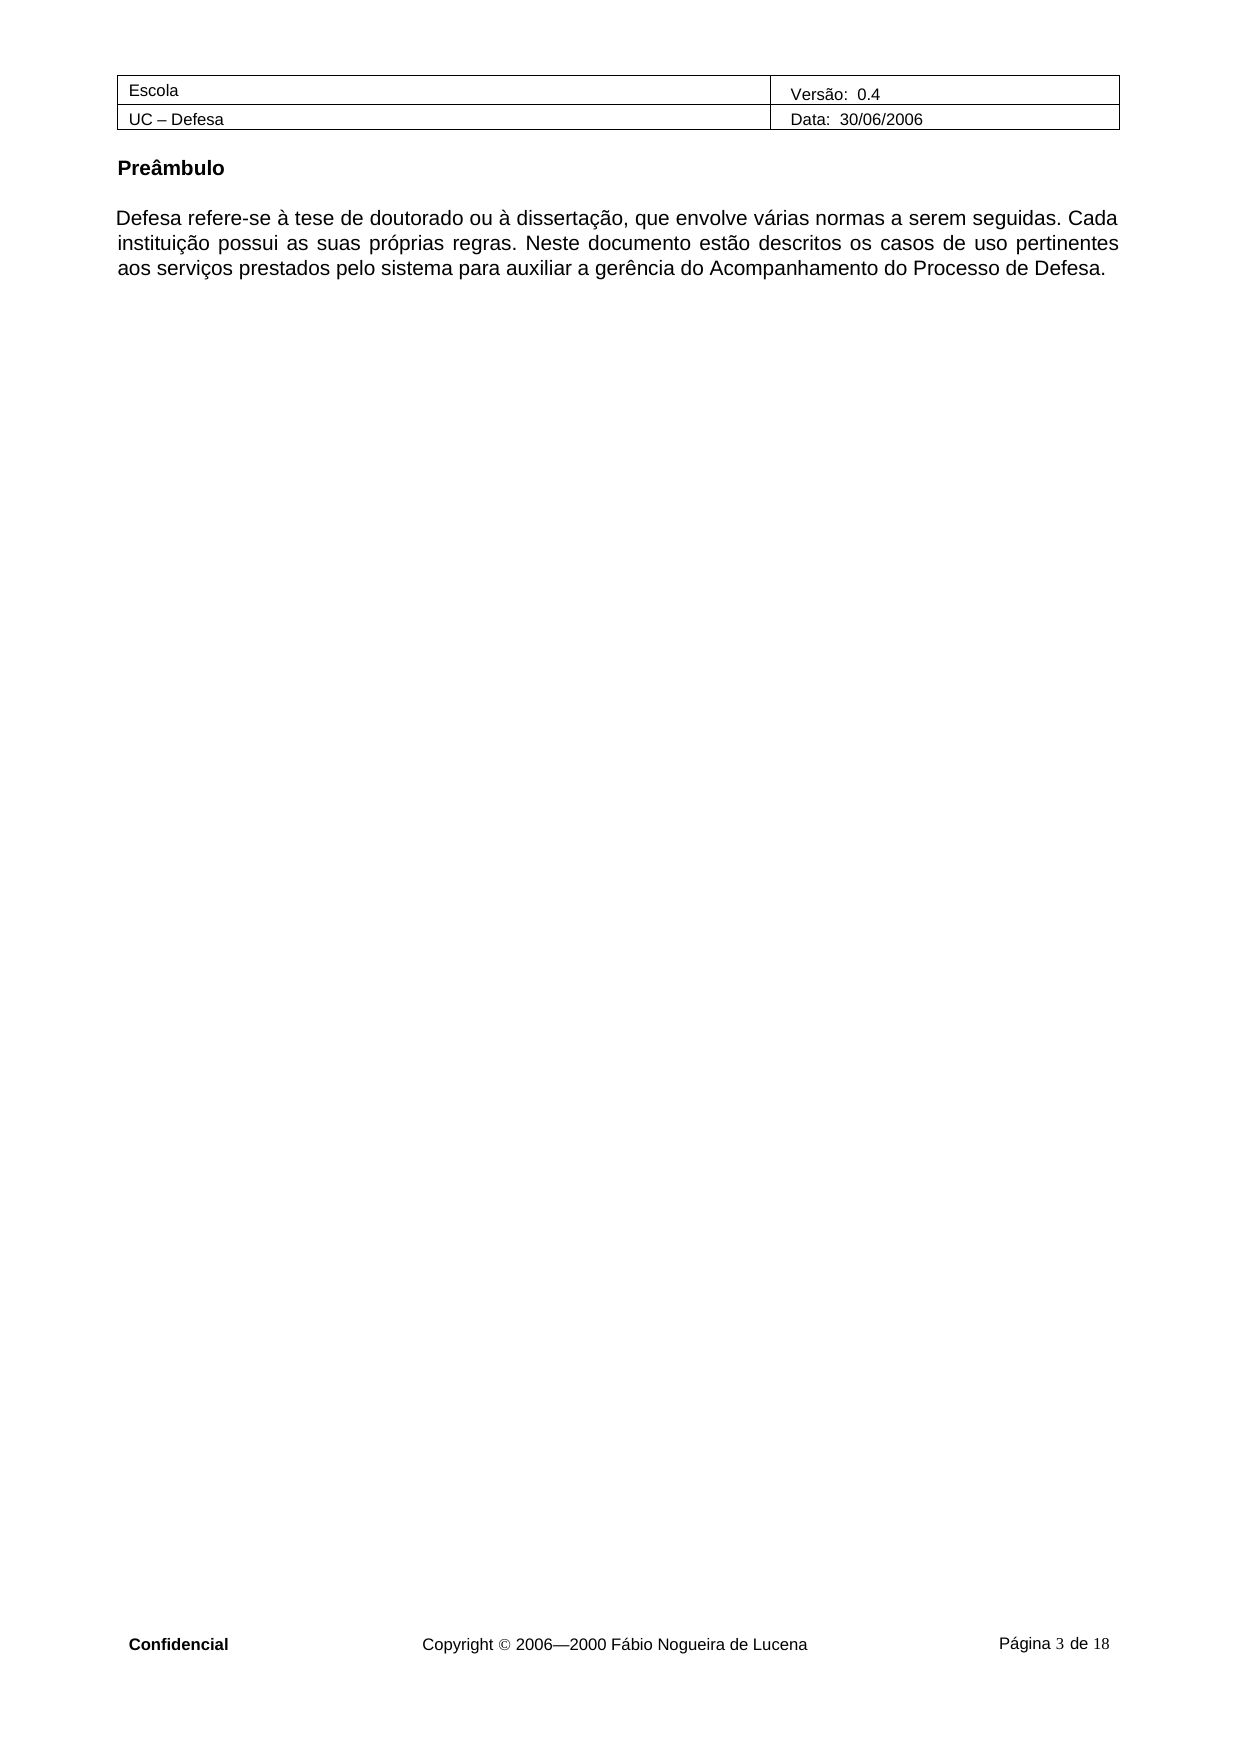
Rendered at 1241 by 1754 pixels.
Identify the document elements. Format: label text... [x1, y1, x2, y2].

text Preâmbulo [117, 154, 1120, 179]
text Defesa refere-se à tese de doutorado ou à dissertação, que envolve várias normas a serem seguidas. Cada instituição possui as suas próprias regras. Neste documento estão descritos os casos de uso pertinentes aos serviços prestados pelo sistema para auxiliar a gerência do Acompanhamento do Processo de Defesa. [116, 204, 1120, 279]
